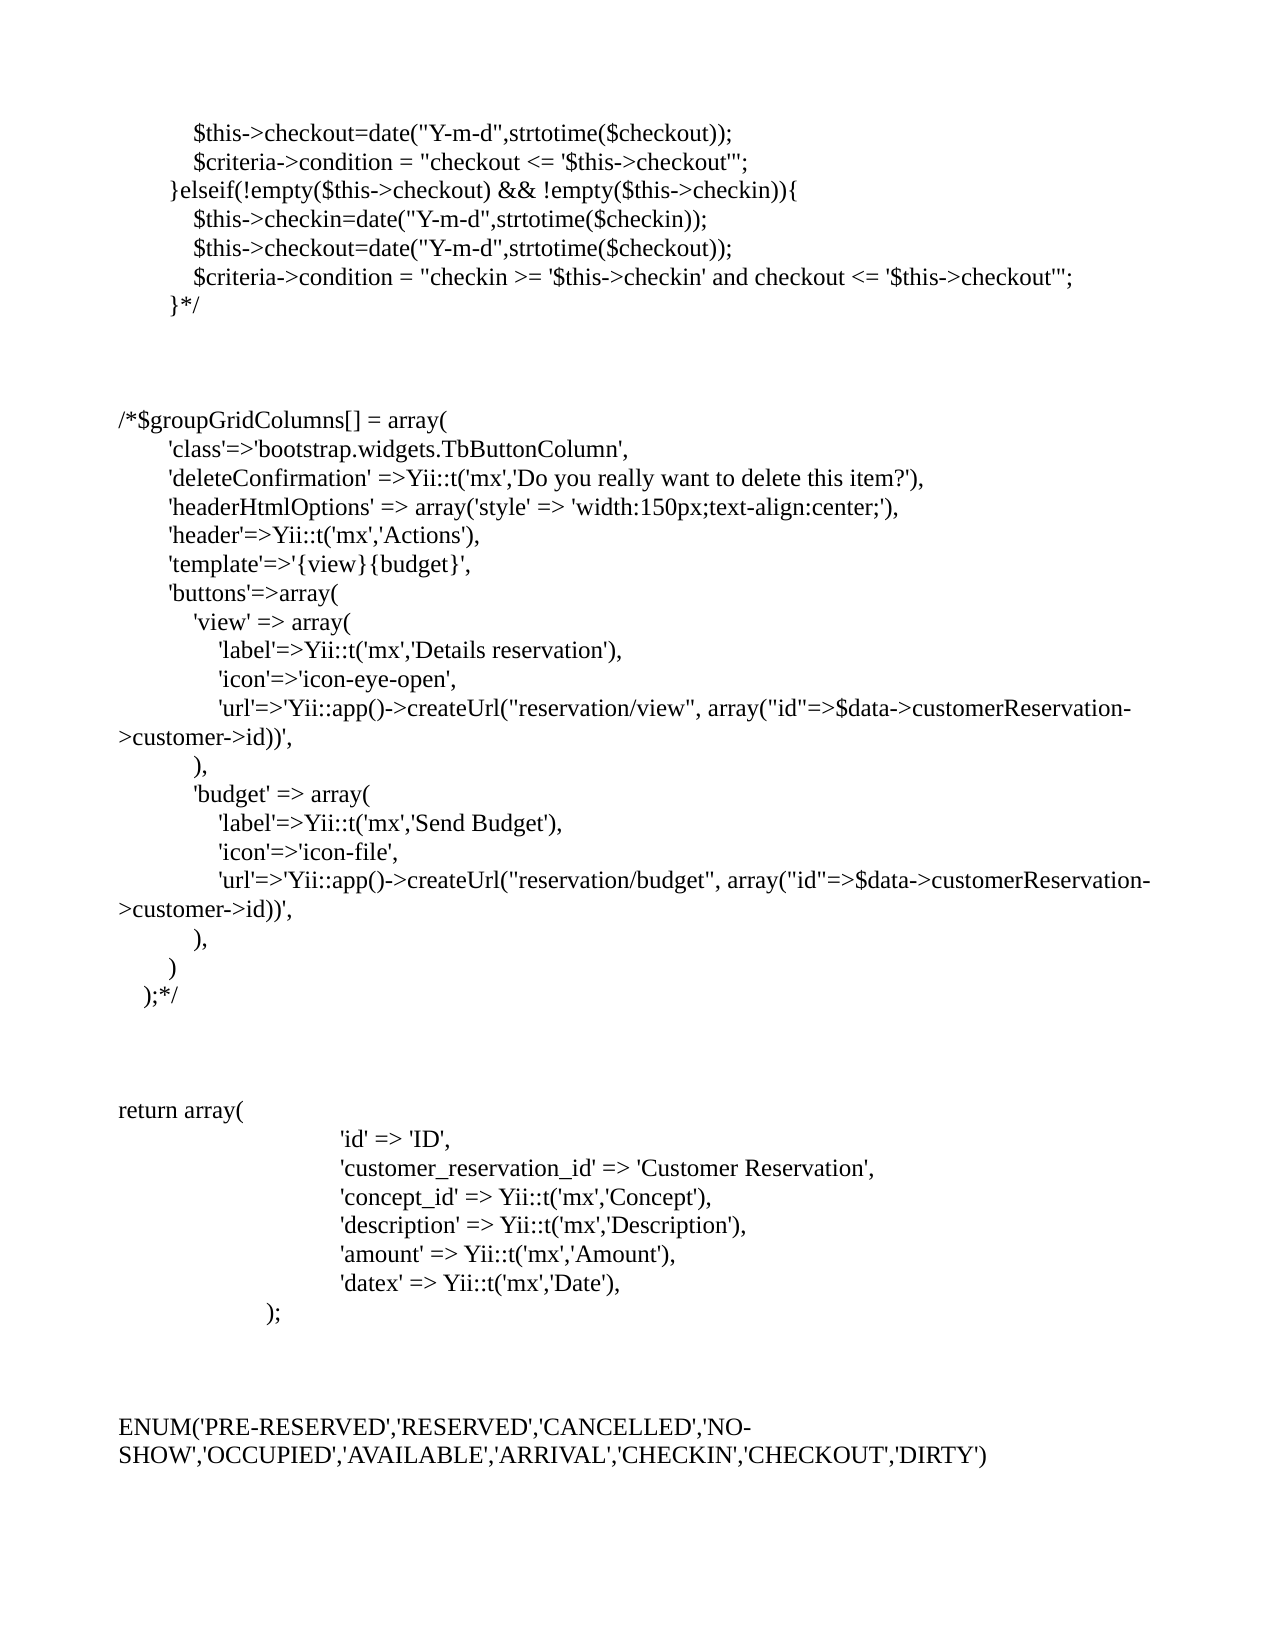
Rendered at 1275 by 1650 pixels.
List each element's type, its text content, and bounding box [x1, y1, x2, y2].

text 'budget' => array( [118, 779, 1157, 808]
text 'class'=>'bootstrap.widgets.TbButtonColumn', [118, 434, 1157, 463]
text 'icon'=>'icon-eye-open', [118, 664, 1157, 693]
text 'label'=>Yii::t('mx','Details reservation'), [118, 636, 1157, 664]
text }*/ [118, 291, 1157, 319]
text }elseif(!empty($this->checkout) && !empty($this->checkin)){ [118, 176, 1157, 204]
text 'deleteConfirmation' =>Yii::t('mx','Do you really want to delete this item?'), [118, 463, 1157, 492]
text 'datex' => Yii::t('mx','Date'), [118, 1268, 1157, 1297]
text $this->checkin=date("Y-m-d",strtotime($checkin)); [118, 204, 1157, 233]
text 'label'=>Yii::t('mx','Send Budget'), [118, 808, 1157, 837]
text 'template'=>'{view}{budget}', [118, 549, 1157, 578]
text 'customer_reservation_id' => 'Customer Reservation', [118, 1153, 1157, 1182]
text 'view' => array( [118, 607, 1157, 636]
text ), [118, 923, 1157, 952]
text return array( [118, 1096, 1157, 1124]
text 'buttons'=>array( [118, 578, 1157, 607]
text 'description' => Yii::t('mx','Description'), [118, 1211, 1157, 1239]
text ), [118, 751, 1157, 779]
text ); [118, 1297, 1157, 1326]
text $this->checkout=date("Y-m-d",strtotime($checkout)); [118, 233, 1157, 262]
text 'headerHtmlOptions' => array('style' => 'width:150px;text-align:center;'), [118, 492, 1157, 521]
text 'concept_id' => Yii::t('mx','Concept'), [118, 1182, 1157, 1211]
text 'icon'=>'icon-file', [118, 837, 1157, 866]
text 'header'=>Yii::t('mx','Actions'), [118, 521, 1157, 549]
text 'amount' => Yii::t('mx','Amount'), [118, 1239, 1157, 1268]
text /*$groupGridColumns[] = array( [118, 406, 1157, 434]
text 'url'=>'Yii::app()->createUrl("reservation/budget", array("id"=>$data->customerReservation->customer->id))', [118, 866, 1157, 923]
text );*/ [118, 981, 1157, 1009]
text $criteria->condition = "checkout <= '$this->checkout'"; [118, 147, 1157, 176]
text $criteria->condition = "checkin >= '$this->checkin' and checkout <= '$this->checkout'"; [118, 262, 1157, 291]
text 'id' => 'ID', [118, 1124, 1157, 1153]
text ) [118, 952, 1157, 981]
text ENUM('PRE-RESERVED','RESERVED','CANCELLED','NO-SHOW','OCCUPIED','AVAILABLE','ARRIVAL','CHECKIN','CHECKOUT','DIRTY') [118, 1412, 1157, 1469]
text 'url'=>'Yii::app()->createUrl("reservation/view", array("id"=>$data->customerReservation->customer->id))', [118, 693, 1157, 751]
text $this->checkout=date("Y-m-d",strtotime($checkout)); [118, 118, 1157, 147]
